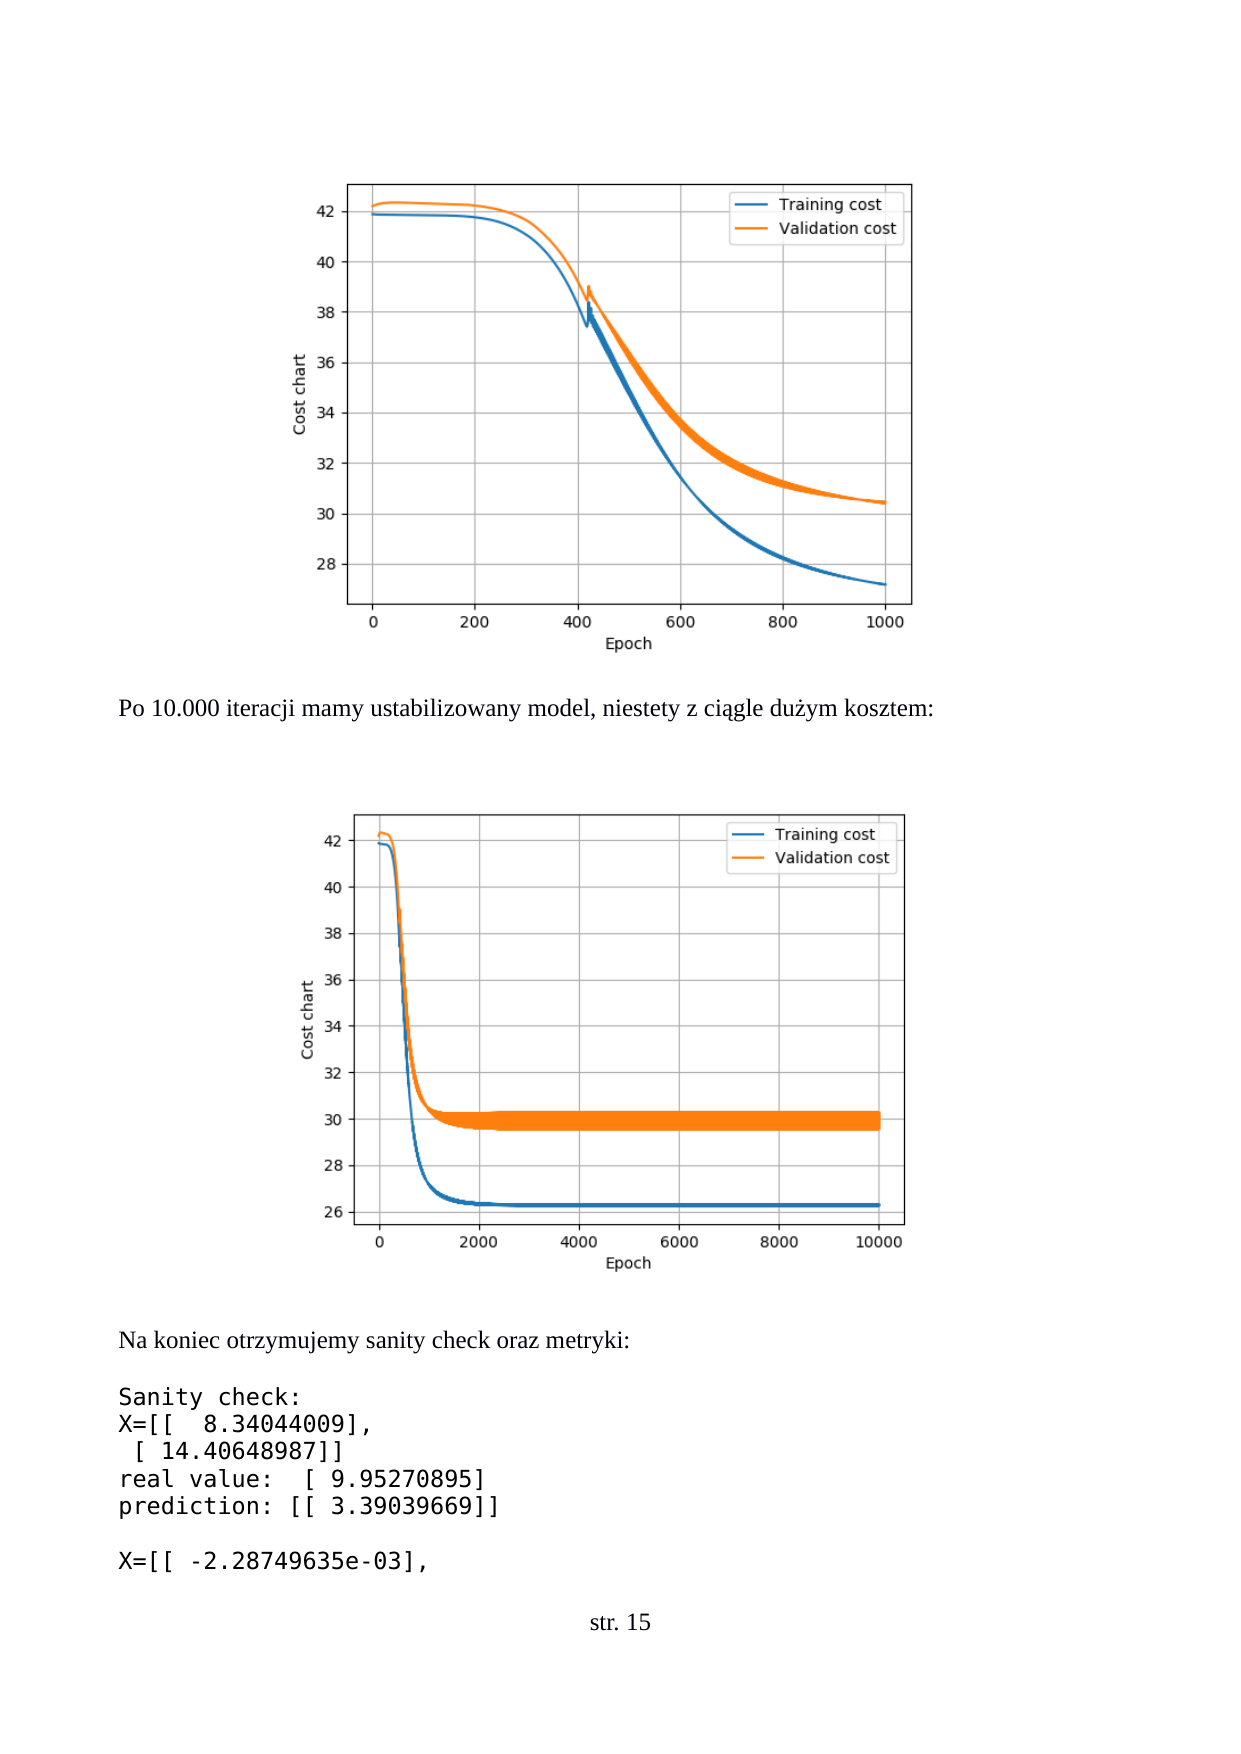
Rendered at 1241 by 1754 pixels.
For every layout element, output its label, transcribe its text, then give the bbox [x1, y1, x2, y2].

text X=[[ -2.28749635e-03], [118, 1547, 1122, 1575]
text real value: [ 9.95270895] [118, 1465, 1122, 1493]
text Sanity check: [118, 1383, 1122, 1411]
text [ 14.40648987]] [118, 1438, 1122, 1465]
text Na koniec otrzymujemy sanity check oraz metryki: [118, 1326, 1122, 1354]
picture [256, 118, 984, 664]
picture [265, 750, 975, 1283]
text prediction: [[ 3.39039669]] [118, 1493, 1122, 1520]
text Po 10.000 iteracji mamy ustabilizowany model, niestety z ciągle dużym kosztem: [118, 693, 1122, 722]
text X=[[ 8.34044009], [118, 1411, 1122, 1438]
